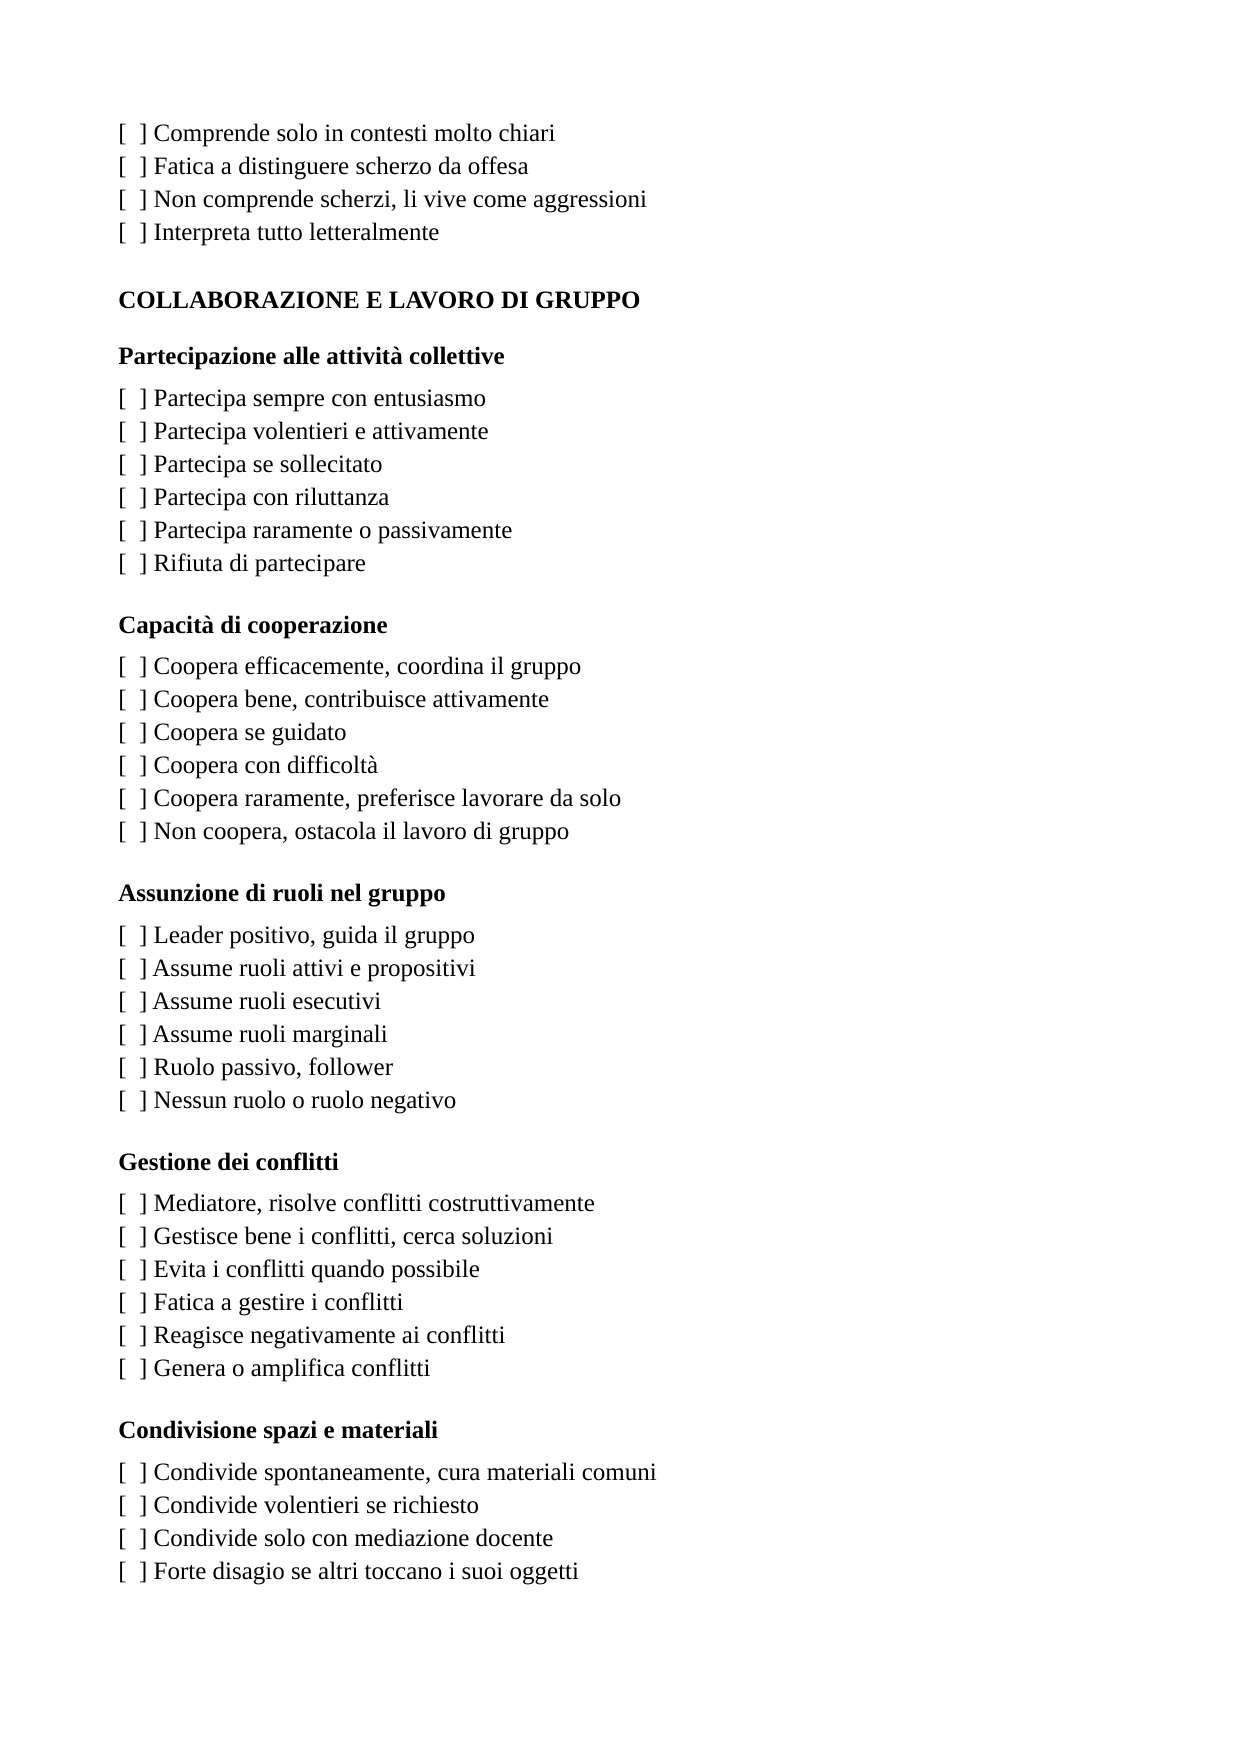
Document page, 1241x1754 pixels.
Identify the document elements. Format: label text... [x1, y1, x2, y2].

text [ ] Interpreta tutto letteralmente [118, 217, 1122, 246]
text [ ] Fatica a distinguere scherzo da offesa [118, 151, 1122, 180]
text [ ] Evita i conflitti quando possibile [118, 1254, 1122, 1283]
subtitle Gestione dei conflitti [118, 1147, 1122, 1176]
text [ ] Partecipa sempre con entusiasmo [118, 383, 1122, 411]
subtitle Capacità di cooperazione [118, 610, 1122, 639]
text [ ] Assume ruoli marginali [118, 1019, 1122, 1048]
text [ ] Condivide spontaneamente, cura materiali comuni [118, 1457, 1122, 1486]
text [ ] Comprende solo in contesti molto chiari [118, 118, 1122, 147]
text [ ] Forte disagio se altri toccano i suoi oggetti [118, 1556, 1122, 1585]
text [ ] Coopera con difficoltà [118, 750, 1122, 779]
subtitle Partecipazione alle attività collettive [118, 341, 1122, 370]
text [ ] Assume ruoli attivi e propositivi [118, 953, 1122, 982]
text [ ] Non coopera, ostacola il lavoro di gruppo [118, 816, 1122, 845]
text [ ] Assume ruoli esecutivi [118, 986, 1122, 1014]
text [ ] Partecipa volentieri e attivamente [118, 416, 1122, 444]
text [ ] Coopera raramente, preferisce lavorare da solo [118, 783, 1122, 812]
text [ ] Fatica a gestire i conflitti [118, 1287, 1122, 1316]
text [ ] Rifiuta di partecipare [118, 548, 1122, 577]
text [ ] Condivide volentieri se richiesto [118, 1490, 1122, 1519]
text [ ] Coopera efficacemente, coordina il gruppo [118, 651, 1122, 680]
subtitle Assunzione di ruoli nel gruppo [118, 878, 1122, 907]
subtitle COLLABORAZIONE E LAVORO DI GRUPPO [118, 286, 1122, 314]
text [ ] Nessun ruolo o ruolo negativo [118, 1085, 1122, 1114]
text [ ] Reagisce negativamente ai conflitti [118, 1320, 1122, 1349]
subtitle Condivisione spazi e materiali [118, 1416, 1122, 1444]
text [ ] Genera o amplifica conflitti [118, 1353, 1122, 1382]
text [ ] Coopera bene, contribuisce attivamente [118, 684, 1122, 713]
text [ ] Condivide solo con mediazione docente [118, 1523, 1122, 1552]
text [ ] Mediatore, risolve conflitti costruttivamente [118, 1188, 1122, 1217]
text [ ] Partecipa con riluttanza [118, 482, 1122, 511]
text [ ] Partecipa raramente o passivamente [118, 515, 1122, 543]
text [ ] Coopera se guidato [118, 717, 1122, 746]
text [ ] Gestisce bene i conflitti, cerca soluzioni [118, 1221, 1122, 1250]
text [ ] Partecipa se sollecitato [118, 449, 1122, 477]
text [ ] Non comprende scherzi, li vive come aggressioni [118, 184, 1122, 213]
text [ ] Ruolo passivo, follower [118, 1052, 1122, 1081]
text [ ] Leader positivo, guida il gruppo [118, 920, 1122, 948]
